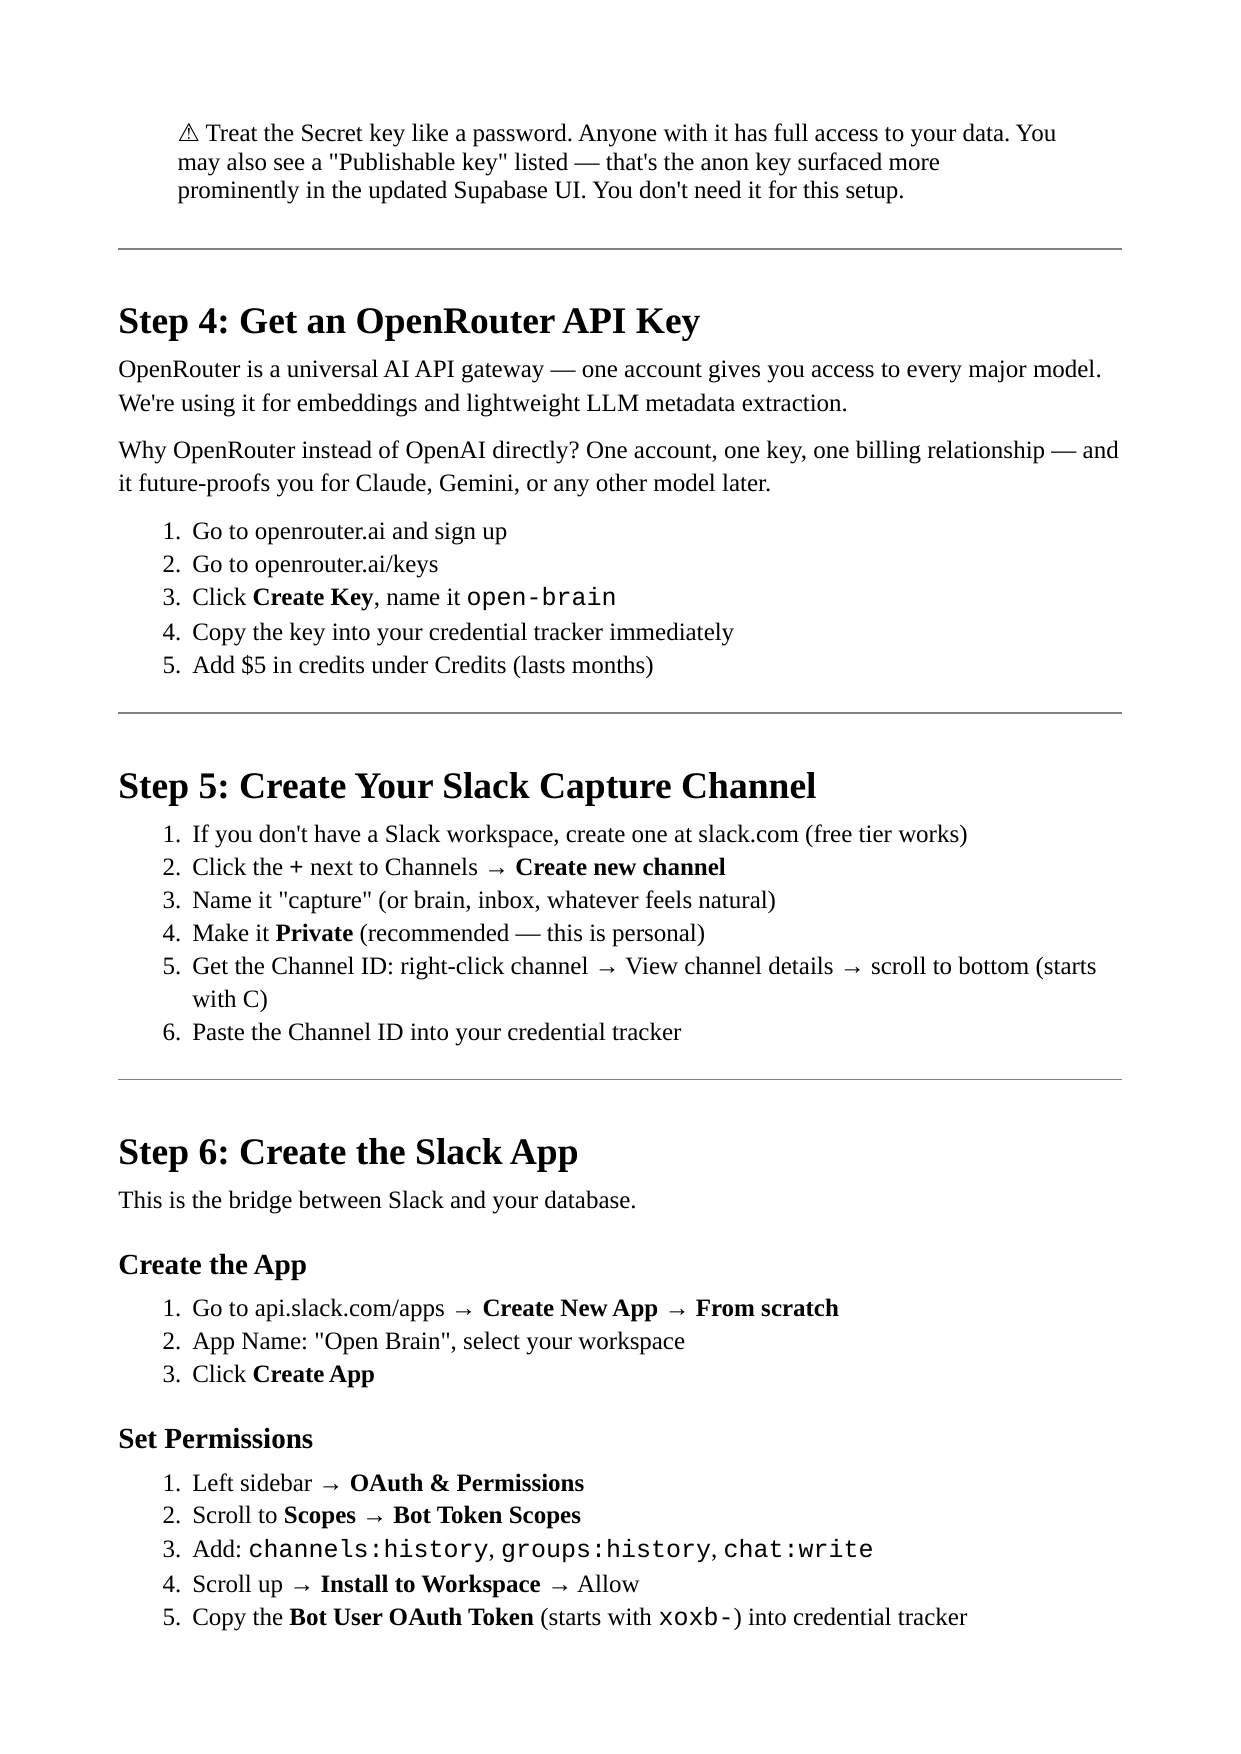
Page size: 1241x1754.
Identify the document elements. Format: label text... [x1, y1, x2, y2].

text This is the bridge between Slack and your database. [118, 1185, 1122, 1214]
text OpenRouter is a universal AI API gateway — one account gives you access to every major model. We're using it for embeddings and lightweight LLM metadata extraction. [118, 354, 1122, 416]
list Make it Private (recommended — this is personal) [162, 918, 1122, 946]
text ⚠️ Treat the Secret key like a password. Anyone with it has full access to your data. You may also see a "Publishable key" listed — that's the anon key surfaced more prominently in the updated Supabase UI. You don't need it for this setup. [177, 118, 1063, 204]
list If you don't have a Slack workspace, create one at slack.com (free tier works) [162, 819, 1122, 847]
list Add: channels:history, groups:history, chat:write [162, 1534, 1122, 1564]
subtitle Step 4: Get an OpenRouter API Key [118, 299, 1122, 342]
text Why OpenRouter instead of OpenAI directly? One account, one key, one billing relationship — and it future-proofs you for Claude, Gemini, or any other model later. [118, 435, 1122, 497]
list Click Create Key, name it open-brain [162, 582, 1122, 613]
list Click the + next to Channels → Create new channel [162, 852, 1122, 880]
list Name it "capture" (or brain, inbox, whatever feels natural) [162, 885, 1122, 913]
list App Name: "Open Brain", select your workspace [162, 1326, 1122, 1355]
list Paste the Channel ID into your credential tracker [162, 1017, 1122, 1046]
list Copy the Bot User OAuth Token (starts with xoxb-) into credential tracker [162, 1602, 1122, 1633]
list Go to openrouter.ai and sign up [162, 516, 1122, 544]
subtitle Step 5: Create Your Slack Capture Channel [118, 763, 1122, 806]
subtitle Set Permissions [118, 1422, 1122, 1455]
list Copy the key into your credential tracker immediately [162, 617, 1122, 646]
list Scroll to Scopes → Bot Token Scopes [162, 1501, 1122, 1529]
subtitle Step 6: Create the Slack App [118, 1129, 1122, 1173]
list Click Create App [162, 1359, 1122, 1388]
list Go to openrouter.ai/keys [162, 549, 1122, 578]
list Go to api.slack.com/apps → Create New App → From scratch [162, 1293, 1122, 1322]
list Get the Channel ID: right-click channel → View channel details → scroll to bottom (starts with C) [162, 951, 1122, 1012]
subtitle Create the App [118, 1247, 1122, 1281]
list Scroll up → Install to Workspace → Allow [162, 1569, 1122, 1598]
list Add $5 in credits under Credits (lasts months) [162, 650, 1122, 679]
list Left sidebar → OAuth & Permissions [162, 1468, 1122, 1496]
